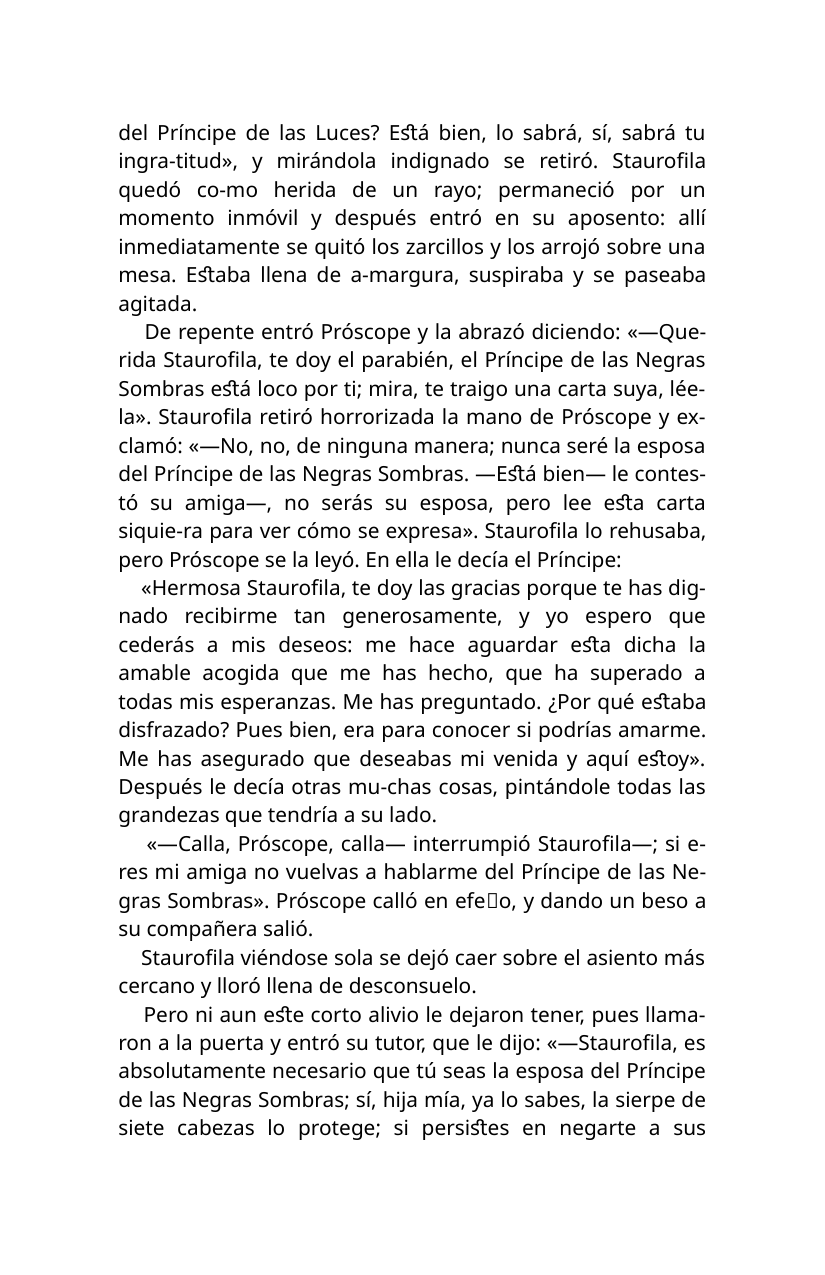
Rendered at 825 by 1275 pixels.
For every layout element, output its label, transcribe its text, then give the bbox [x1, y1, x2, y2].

text Staurofila viéndose sola se dejó caer sobre el asiento más cercano y lloró llena de desconsuelo. [118, 943, 707, 1000]
text «Hermosa Staurofila, te doy las gracias porque te has dig-nado recibirme tan generosamente, y yo espero que cederás a mis deseos: me hace aguardar eﬆa dicha la amable acogida que me has hecho, que ha superado a todas mis esperanzas. Me has preguntado. ¿Por qué eﬆaba disfrazado? Pues bien, era para conocer si podrías amarme. Me has asegurado que deseabas mi venida y aquí eﬆoy». Después le decía otras mu-chas cosas, pintándole todas las grandezas que tendría a su lado. [118, 573, 707, 829]
text De repente entró Próscope y la abrazó diciendo: «—Que-rida Staurofila, te doy el parabién, el Príncipe de las Negras Sombras eﬆá loco por ti; mira, te traigo una carta suya, lée-la». Staurofila retiró horrorizada la mano de Próscope y ex-clamó: «—No, no, de ninguna manera; nunca seré la esposa del Príncipe de las Negras Sombras. —Eﬆá bien— le contes-tó su amiga—, no serás su esposa, pero lee eﬆa carta siquie-ra para ver cómo se expresa». Staurofila lo rehusaba, pero Próscope se la leyó. En ella le decía el Príncipe: [118, 317, 707, 573]
text Pero ni aun eﬆe corto alivio le dejaron tener, pues llama-ron a la puerta y entró su tutor, que le dijo: «—Staurofila, es absolutamente necesario que tú seas la esposa del Príncipe de las Negras Sombras; sí, hija mía, ya lo sabes, la sierpe de siete cabezas lo protege; si persiﬆes en negarte a sus [118, 1000, 707, 1142]
text «—Calla, Próscope, calla— interrumpió Staurofila—; si e-res mi amiga no vuelvas a hablarme del Príncipe de las Ne-gras Sombras». Próscope calló en efeo, y dando un beso a su compañera salió. [118, 829, 707, 943]
text del Príncipe de las Luces? Eﬆá bien, lo sabrá, sí, sabrá tu ingra-titud», y mirándola indignado se retiró. Staurofila quedó co-mo herida de un rayo; permaneció por un momento inmóvil y después entró en su aposento: allí inmediatamente se quitó los zarcillos y los arrojó sobre una mesa. Eﬆaba llena de a-margura, suspiraba y se paseaba agitada. [118, 118, 707, 317]
